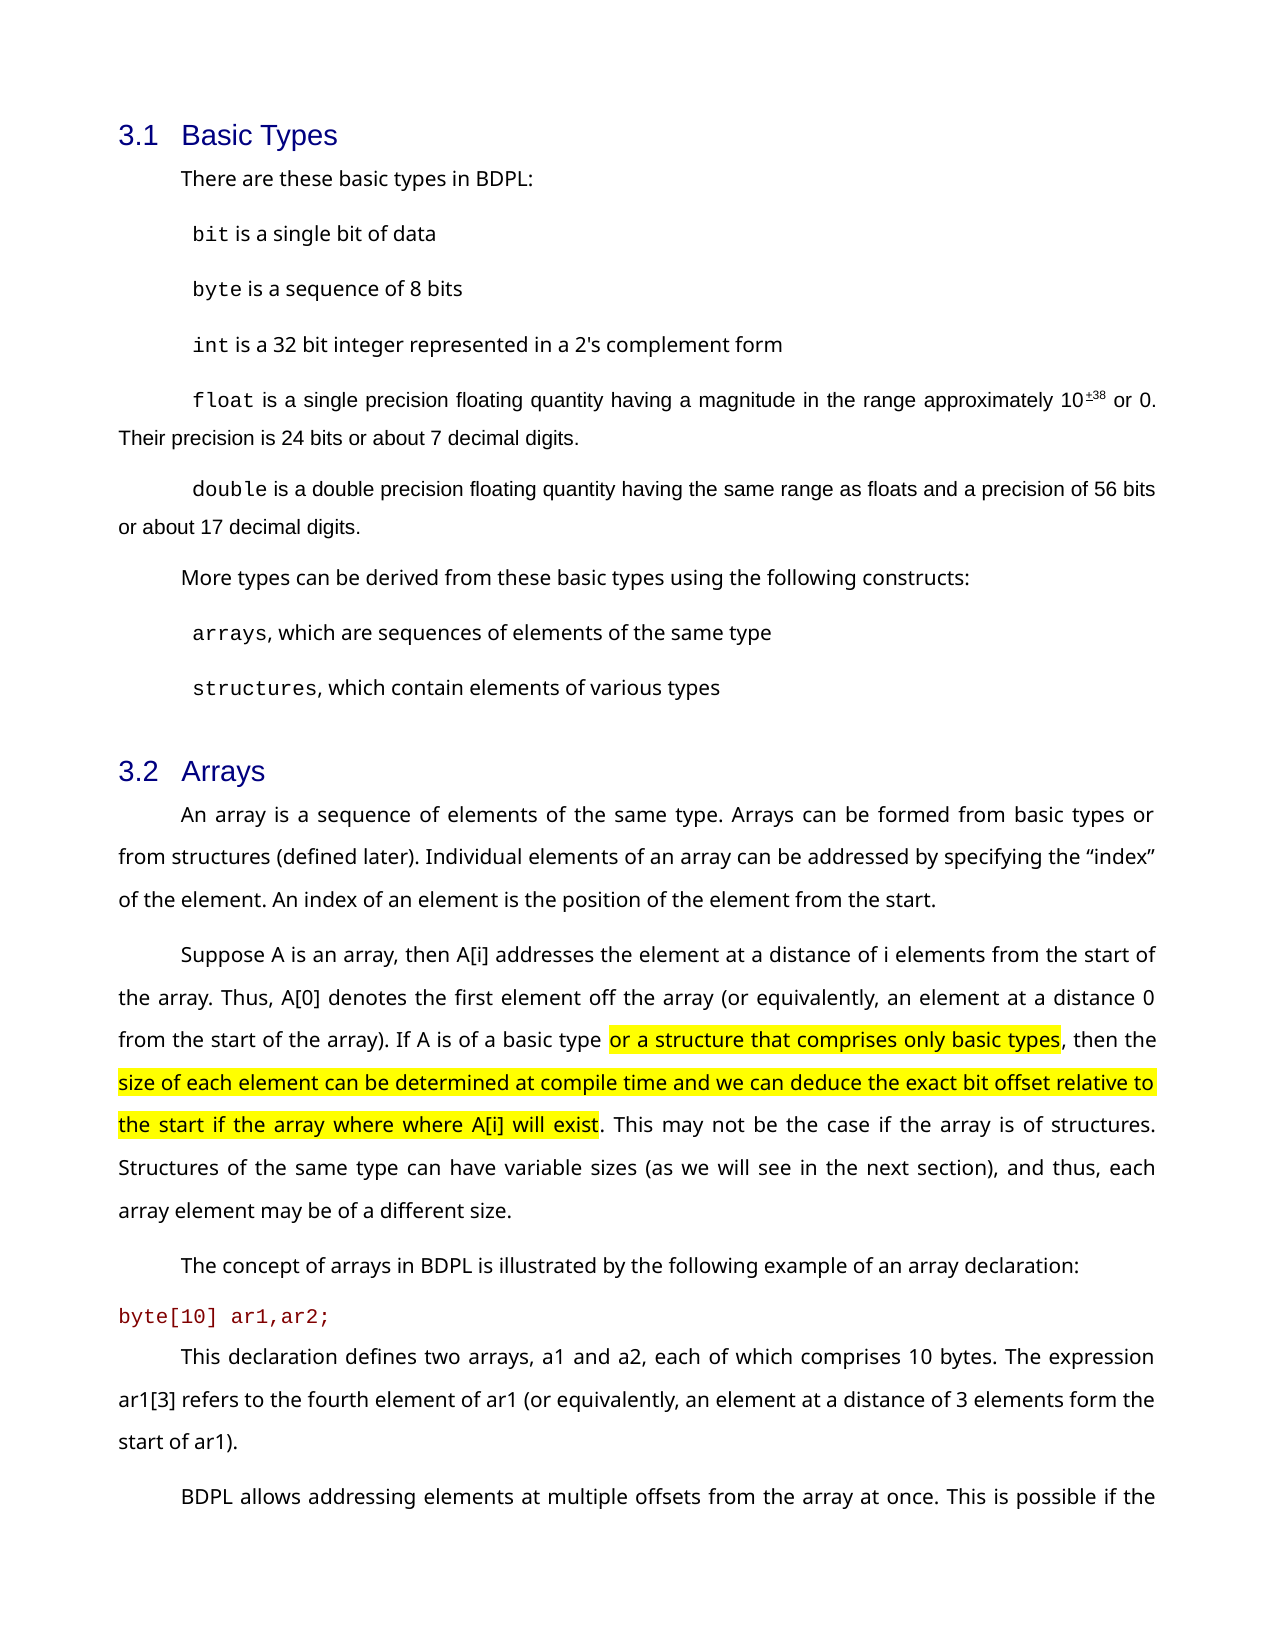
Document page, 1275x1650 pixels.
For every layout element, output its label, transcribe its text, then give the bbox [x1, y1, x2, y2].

text More types can be derived from these basic types using the following constructs: [118, 563, 1157, 592]
text There are these basic types in BDPL: [118, 164, 1157, 193]
text BDPL allows addressing elements at multiple offsets from the array at once. This is possible if the [118, 1482, 1157, 1511]
text double is a double precision floating quantity having the same range as floats and a precision of 56 bits or about 17 decimal digits. [118, 474, 1157, 539]
text structures, which contain elements of various types [118, 673, 1157, 702]
text arrays, which are sequences of elements of the same type [118, 618, 1157, 647]
text float is a single precision floating quantity having a magnitude in the range approximately 10+38 or 0. Their precision is 24 bits or about 7 decimal digits. [118, 385, 1157, 450]
text int is a 32 bit integer represented in a 2's complement form [118, 330, 1157, 358]
subtitle Arrays [118, 754, 1157, 787]
text Suppose A is an array, then A[i] addresses the element at a distance of i elements from the start of the array. Thus, A[0] denotes the first element off the array (or equivalently, an element at a distance 0 from the start of the array). If A is of a basic type or a structure that comprises only basic types, then the size of each element can be determined at compile time and we can deduce the exact bit offset relative to the start if the array where where A[i] will exist. This may not be the case if the array is of structures. Structures of the same type can have variable sizes (as we will see in the next section), and thus, each array element may be of a different size. [118, 940, 1157, 1224]
text byte[10] ar1,ar2; [118, 1306, 1157, 1330]
text byte is a sequence of 8 bits [118, 274, 1157, 303]
text This declaration defines two arrays, a1 and a2, each of which comprises 10 bytes. The expression ar1[3] refers to the fourth element of ar1 (or equivalently, an element at a distance of 3 elements form the start of ar1). [118, 1342, 1157, 1456]
text bit is a single bit of data [118, 219, 1157, 248]
subtitle Basic Types [118, 118, 1157, 152]
text An array is a sequence of elements of the same type. Arrays can be formed from basic types or from structures (defined later). Individual elements of an array can be addressed by specifying the “index” of the element. An index of an element is the position of the element from the start. [118, 800, 1157, 913]
text The concept of arrays in BDPL is illustrated by the following example of an array declaration: [118, 1251, 1157, 1279]
